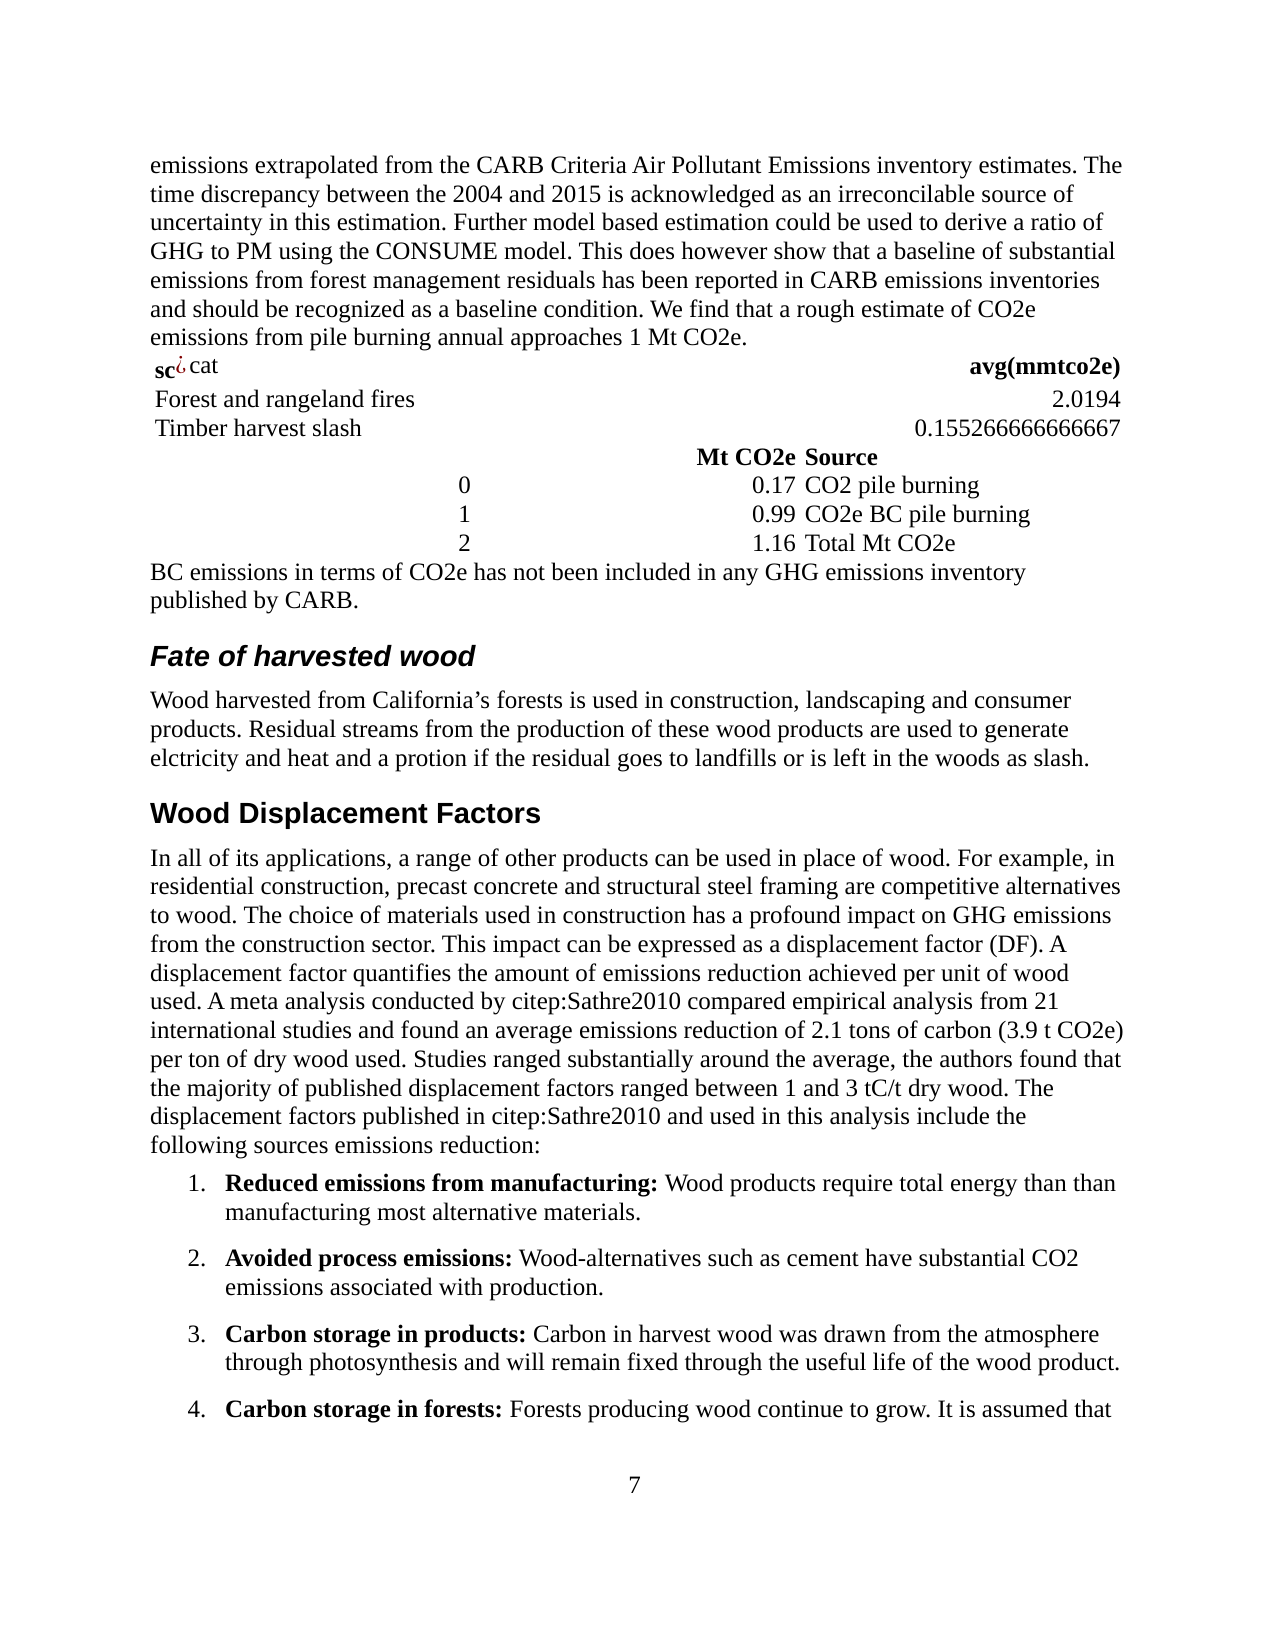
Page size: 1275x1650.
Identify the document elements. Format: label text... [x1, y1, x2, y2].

table_cell 2 [150, 528, 475, 557]
table_cell 1 [150, 499, 475, 528]
table_header sc [150, 351, 637, 384]
subtitle Fate of harvested wood [150, 639, 1125, 673]
table_cell CO2e BC pile burning [800, 499, 1125, 528]
table_cell 0.17 [475, 471, 800, 499]
text emissions extrapolated from the CARB Criteria Air Pollutant Emissions inventory estimates. The time discrepancy between the 2004 and 2015 is acknowledged as an irreconcilable source of uncertainty in this estimation. Further model based estimation could be used to derive a ratio of GHG to PM using the CONSUME model. This does however show that a baseline of substantial emissions from forest management residuals has been reported in CARB emissions inventories and should be recognized as a baseline condition. We find that a rough estimate of CO2e emissions from pile burning annual approaches 1 Mt CO2e. [150, 150, 1125, 351]
table_header avg(mmtco2e) [638, 351, 1125, 384]
text Wood harvested from California’s forests is used in construction, landscaping and consumer products. Residual streams from the production of these wood products are used to generate elctricity and heat and a protion if the residual goes to landfills or is left in the woods as slash. [150, 685, 1125, 772]
table_cell CO2 pile burning [800, 471, 1125, 499]
text In all of its applications, a range of other products can be used in place of wood. For example, in residential construction, precast concrete and structural steel framing are competitive alternatives to wood. The choice of materials used in construction has a profound impact on GHG emissions from the construction sector. This impact can be expressed as a displacement factor (DF). A displacement factor quantifies the amount of emissions reduction achieved per unit of wood used. A meta analysis conducted by citep:Sathre2010 compared empirical analysis from 21 international studies and found an average emissions reduction of 2.1 tons of carbon (3.9 t CO2e) per ton of dry wood used. Studies ranged substantially around the average, the authors found that the majority of published displacement factors ranged between 1 and 3 tC/t dry wood. The displacement factors published in citep:Sathre2010 and used in this analysis include the following sources emissions reduction: [150, 843, 1125, 1159]
table_cell 0 [150, 471, 475, 499]
list Avoided process emissions: Wood-alternatives such as cement have substantial CO2 emissions associated with production. [187, 1243, 1125, 1301]
table_header Source [800, 442, 1125, 471]
table_cell Timber harvest slash [150, 413, 637, 442]
table_cell Total Mt CO2e [800, 528, 1125, 557]
text BC emissions in terms of CO2e has not been included in any GHG emissions inventory published by CARB. [150, 557, 1125, 614]
table_cell 2.0194 [638, 384, 1125, 413]
table_cell Forest and rangeland fires [150, 384, 637, 413]
list Reduced emissions from manufacturing: Wood products require total energy than than manufacturing most alternative materials. [187, 1168, 1125, 1225]
table_header [150, 442, 475, 471]
table_cell 0.155266666666667 [638, 413, 1125, 442]
subtitle Wood Displacement Factors [150, 797, 1125, 830]
list Carbon storage in forests: Forests producing wood continue to grow. It is assumed that [187, 1394, 1125, 1423]
table_header Mt CO2e [475, 442, 800, 471]
table_cell 1.16 [475, 528, 800, 557]
list Carbon storage in products: Carbon in harvest wood was drawn from the atmosphere through photosynthesis and will remain fixed through the useful life of the wood product. [187, 1319, 1125, 1376]
table_cell 0.99 [475, 499, 800, 528]
